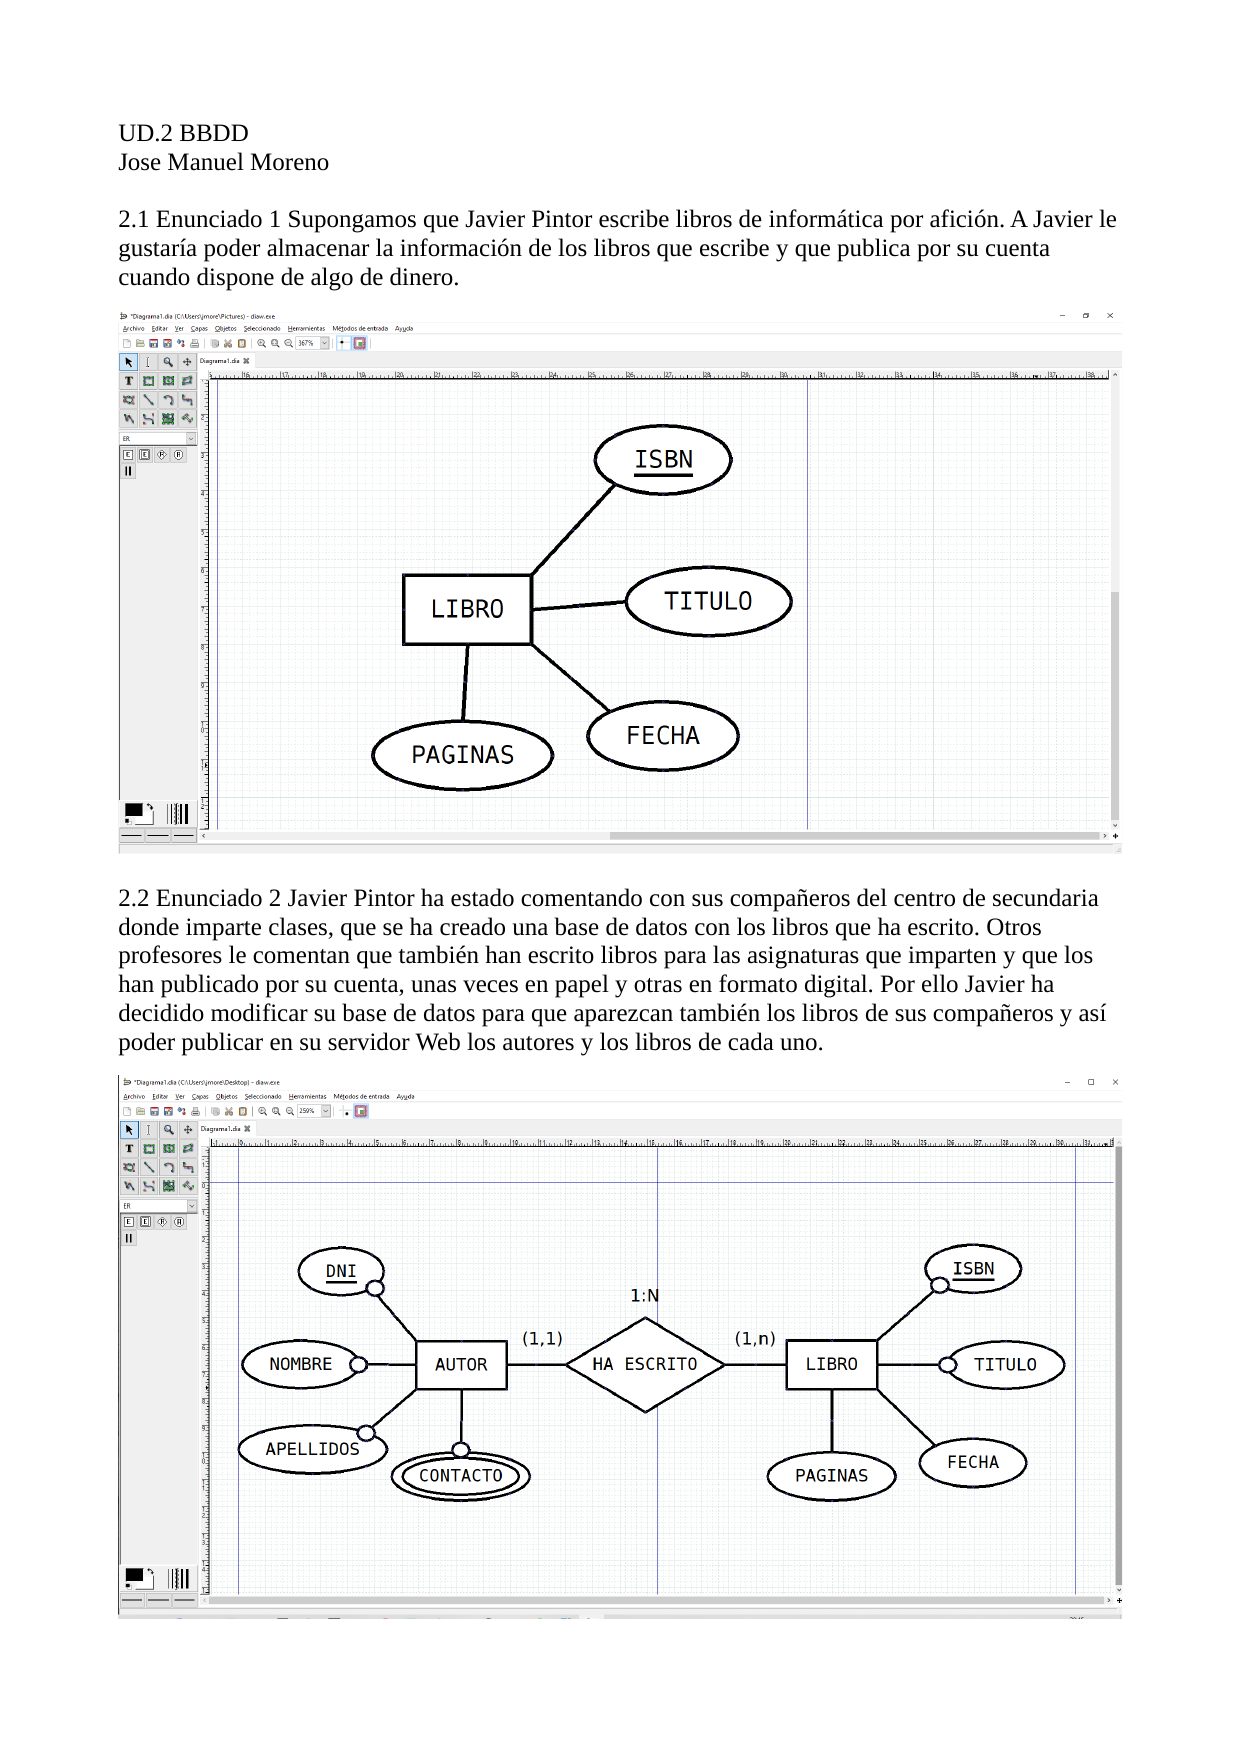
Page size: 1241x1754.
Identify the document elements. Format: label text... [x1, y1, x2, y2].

picture [118, 310, 1123, 854]
text 2.2 Enunciado 2 Javier Pintor ha estado comentando con sus compañeros del centro de secundaria donde imparte clases, que se ha creado una base de datos con los libros que ha escrito. Otros profesores le comentan que también han escrito libros para las asignaturas que imparten y que los han publicado por su cuenta, unas veces en papel y otras en formato digital. Por ello Javier ha decidido modificar su base de datos para que aparezcan también los libros de sus compañeros y así poder publicar en su servidor Web los autores y los libros de cada uno. [118, 883, 1122, 1055]
text UD.2 BBDD [118, 118, 1122, 147]
picture [118, 1075, 1123, 1619]
text 2.1 Enunciado 1 Supongamos que Javier Pintor escribe libros de informática por afición. A Javier le gustaría poder almacenar la información de los libros que escribe y que publica por su cuenta cuando dispone de algo de dinero. [118, 204, 1122, 291]
text Jose Manuel Moreno [118, 147, 1122, 176]
